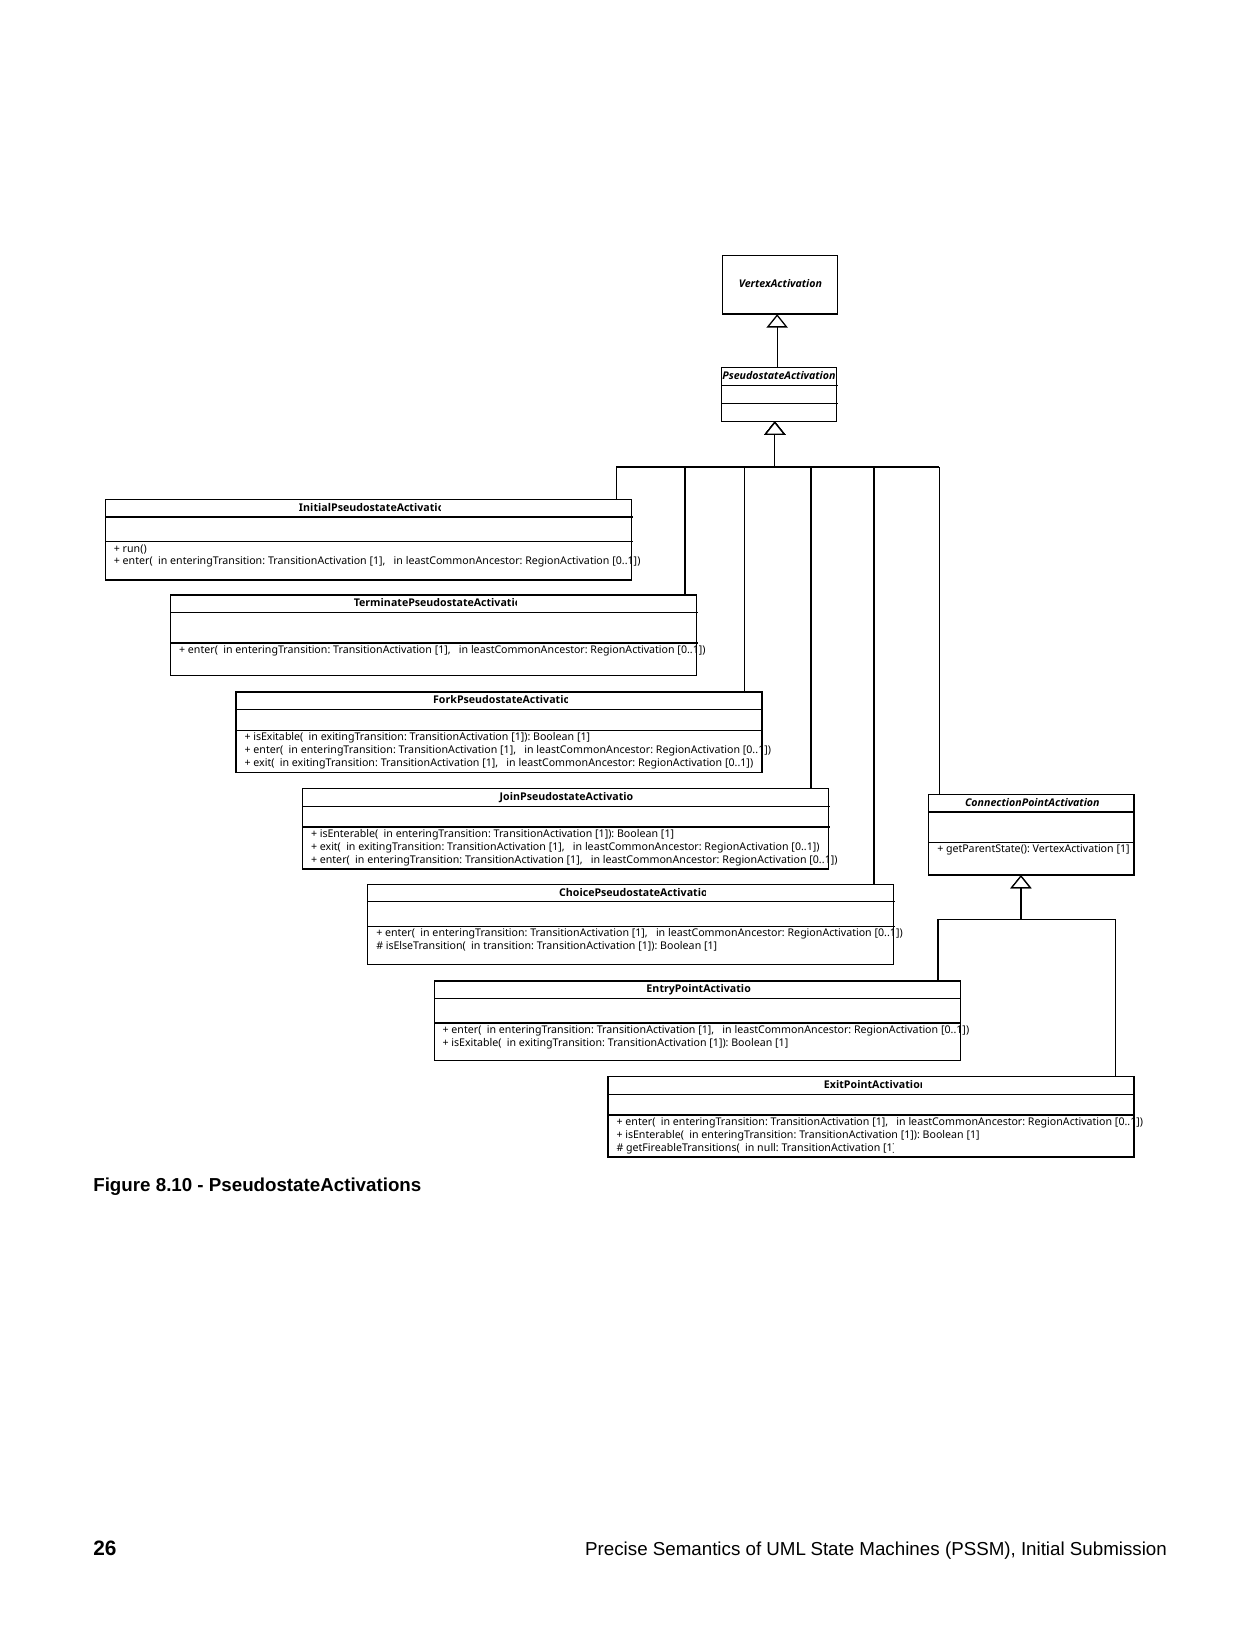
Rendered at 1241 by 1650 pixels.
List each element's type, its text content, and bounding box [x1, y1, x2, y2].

text Figure 8.10 - PseudostateActivations [93, 243, 1147, 1195]
